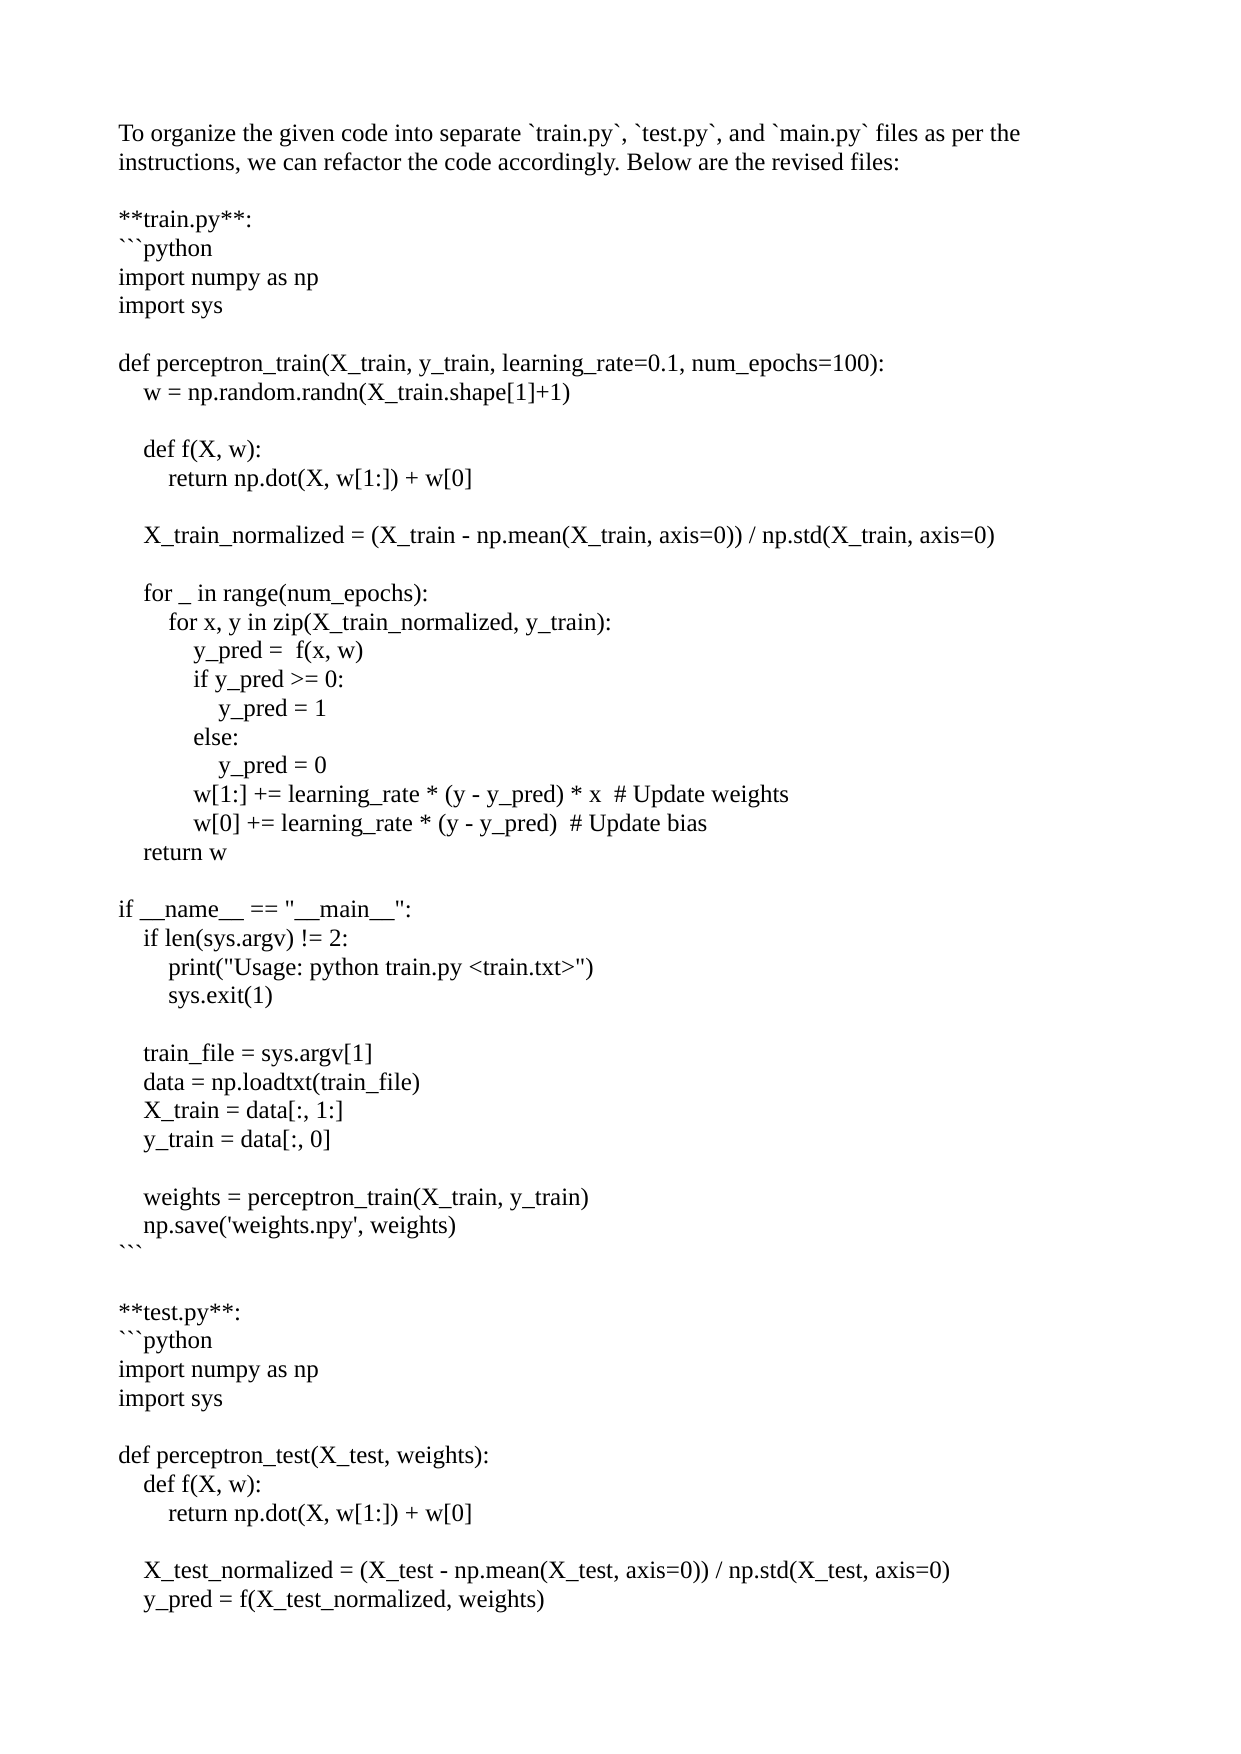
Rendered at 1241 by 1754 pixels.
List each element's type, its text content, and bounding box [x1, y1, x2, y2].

text import sys [118, 1383, 1122, 1412]
text np.save('weights.npy', weights) [118, 1211, 1122, 1239]
text return np.dot(X, w[1:]) + w[0] [118, 463, 1122, 492]
text import numpy as np [118, 1354, 1122, 1383]
text w = np.random.randn(X_train.shape[1]+1) [118, 377, 1122, 406]
text ``` [118, 1239, 1122, 1268]
text return np.dot(X, w[1:]) + w[0] [118, 1498, 1122, 1527]
text X_test_normalized = (X_test - np.mean(X_test, axis=0)) / np.std(X_test, axis=0) [118, 1556, 1122, 1584]
text data = np.loadtxt(train_file) [118, 1067, 1122, 1096]
text X_train = data[:, 1:] [118, 1096, 1122, 1124]
text y_pred = 1 [118, 693, 1122, 722]
text for _ in range(num_epochs): [118, 578, 1122, 607]
text ```python [118, 1326, 1122, 1354]
text sys.exit(1) [118, 981, 1122, 1009]
text y_pred = 0 [118, 751, 1122, 779]
text y_pred = f(x, w) [118, 636, 1122, 664]
text X_train_normalized = (X_train - np.mean(X_train, axis=0)) / np.std(X_train, axis=0) [118, 521, 1122, 549]
text if __name__ == "__main__": [118, 894, 1122, 923]
text if len(sys.argv) != 2: [118, 923, 1122, 952]
text for x, y in zip(X_train_normalized, y_train): [118, 607, 1122, 636]
text def perceptron_test(X_test, weights): [118, 1441, 1122, 1469]
text y_train = data[:, 0] [118, 1124, 1122, 1153]
text def f(X, w): [118, 1469, 1122, 1498]
text else: [118, 722, 1122, 751]
text ```python [118, 233, 1122, 262]
text def perceptron_train(X_train, y_train, learning_rate=0.1, num_epochs=100): [118, 348, 1122, 377]
text y_pred = f(X_test_normalized, weights) [118, 1584, 1122, 1613]
text **test.py**: [118, 1297, 1122, 1326]
text **train.py**: [118, 204, 1122, 233]
text return w [118, 837, 1122, 866]
text train_file = sys.argv[1] [118, 1038, 1122, 1067]
text print("Usage: python train.py <train.txt>") [118, 952, 1122, 981]
text import sys [118, 291, 1122, 319]
text def f(X, w): [118, 434, 1122, 463]
text w[0] += learning_rate * (y - y_pred) # Update bias [118, 808, 1122, 837]
text weights = perceptron_train(X_train, y_train) [118, 1182, 1122, 1211]
text To organize the given code into separate `train.py`, `test.py`, and `main.py` files as per the instructions, we can refactor the code accordingly. Below are the revised files: [118, 118, 1122, 176]
text w[1:] += learning_rate * (y - y_pred) * x # Update weights [118, 779, 1122, 808]
text import numpy as np [118, 262, 1122, 291]
text if y_pred >= 0: [118, 664, 1122, 693]
